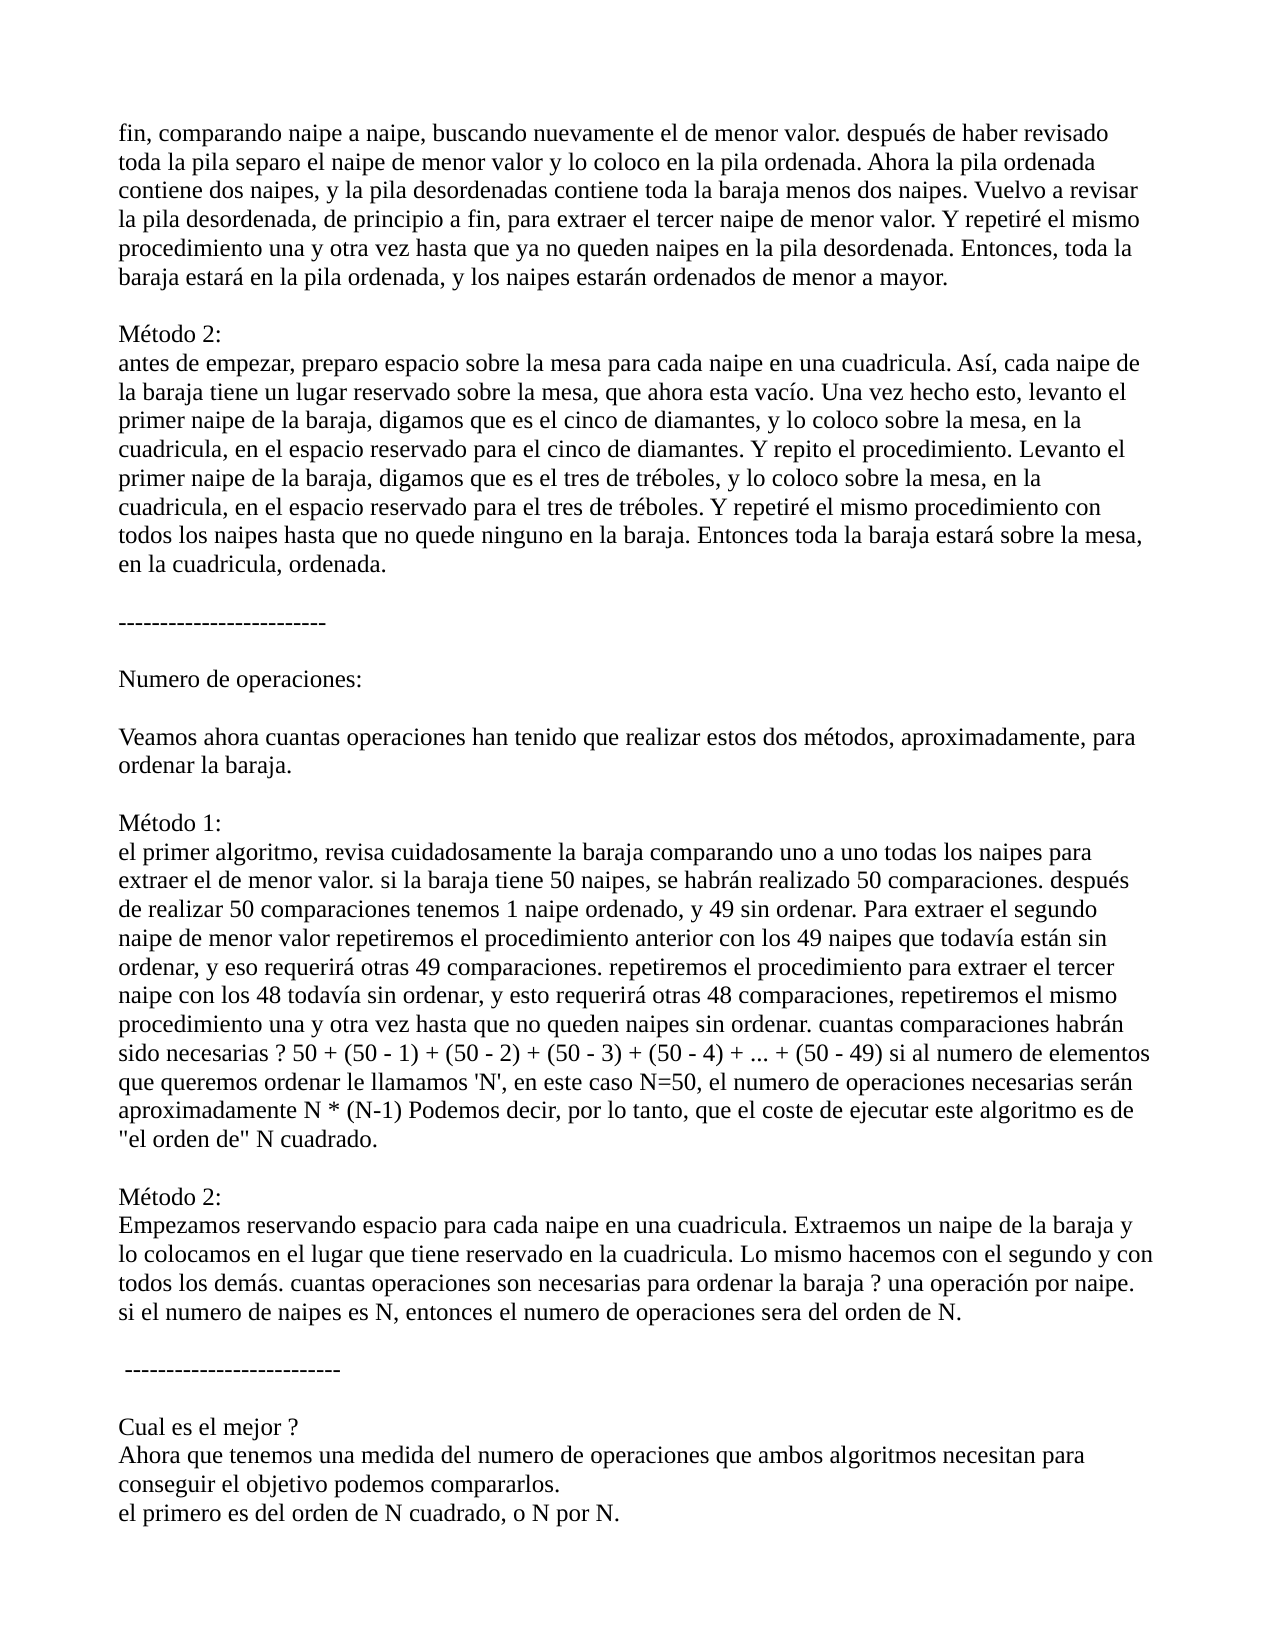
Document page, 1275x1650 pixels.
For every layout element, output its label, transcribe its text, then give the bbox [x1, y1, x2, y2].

text fin, comparando naipe a naipe, buscando nuevamente el de menor valor. después de haber revisado toda la pila separo el naipe de menor valor y lo coloco en la pila ordenada. Ahora la pila ordenada contiene dos naipes, y la pila desordenadas contiene toda la baraja menos dos naipes. Vuelvo a revisar la pila desordenada, de principio a fin, para extraer el tercer naipe de menor valor. Y repetiré el mismo procedimiento una y otra vez hasta que ya no queden naipes en la pila desordenada. Entonces, toda la baraja estará en la pila ordenada, y los naipes estarán ordenados de menor a mayor. [118, 118, 1157, 291]
text Método 2: [118, 1182, 1157, 1211]
text Método 2: [118, 319, 1157, 348]
text ------------------------- [118, 607, 1157, 636]
text Cual es el mejor ? [118, 1412, 1157, 1441]
text Ahora que tenemos una medida del numero de operaciones que ambos algoritmos necesitan para conseguir el objetivo podemos compararlos. [118, 1441, 1157, 1498]
text el primer algoritmo, revisa cuidadosamente la baraja comparando uno a uno todas los naipes para extraer el de menor valor. si la baraja tiene 50 naipes, se habrán realizado 50 comparaciones. después de realizar 50 comparaciones tenemos 1 naipe ordenado, y 49 sin ordenar. Para extraer el segundo naipe de menor valor repetiremos el procedimiento anterior con los 49 naipes que todavía están sin ordenar, y eso requerirá otras 49 comparaciones. repetiremos el procedimiento para extraer el tercer naipe con los 48 todavía sin ordenar, y esto requerirá otras 48 comparaciones, repetiremos el mismo procedimiento una y otra vez hasta que no queden naipes sin ordenar. cuantas comparaciones habrán sido necesarias ? 50 + (50 - 1) + (50 - 2) + (50 - 3) + (50 - 4) + ... + (50 - 49) si al numero de elementos que queremos ordenar le llamamos 'N', en este caso N=50, el numero de operaciones necesarias serán aproximadamente N * (N-1) Podemos decir, por lo tanto, que el coste de ejecutar este algoritmo es de "el orden de" N cuadrado. [118, 837, 1157, 1153]
text Empezamos reservando espacio para cada naipe en una cuadricula. Extraemos un naipe de la baraja y lo colocamos en el lugar que tiene reservado en la cuadricula. Lo mismo hacemos con el segundo y con todos los demás. cuantas operaciones son necesarias para ordenar la baraja ? una operación por naipe. si el numero de naipes es N, entonces el numero de operaciones sera del orden de N. [118, 1211, 1157, 1326]
text Numero de operaciones: [118, 664, 1157, 693]
text Método 1: [118, 808, 1157, 837]
text Veamos ahora cuantas operaciones han tenido que realizar estos dos métodos, aproximadamente, para ordenar la baraja. [118, 722, 1157, 779]
text -------------------------- [118, 1354, 1157, 1383]
text antes de empezar, preparo espacio sobre la mesa para cada naipe en una cuadricula. Así, cada naipe de la baraja tiene un lugar reservado sobre la mesa, que ahora esta vacío. Una vez hecho esto, levanto el primer naipe de la baraja, digamos que es el cinco de diamantes, y lo coloco sobre la mesa, en la cuadricula, en el espacio reservado para el cinco de diamantes. Y repito el procedimiento. Levanto el primer naipe de la baraja, digamos que es el tres de tréboles, y lo coloco sobre la mesa, en la cuadricula, en el espacio reservado para el tres de tréboles. Y repetiré el mismo procedimiento con todos los naipes hasta que no quede ninguno en la baraja. Entonces toda la baraja estará sobre la mesa, en la cuadricula, ordenada. [118, 348, 1157, 578]
text el primero es del orden de N cuadrado, o N por N. [118, 1498, 1157, 1527]
